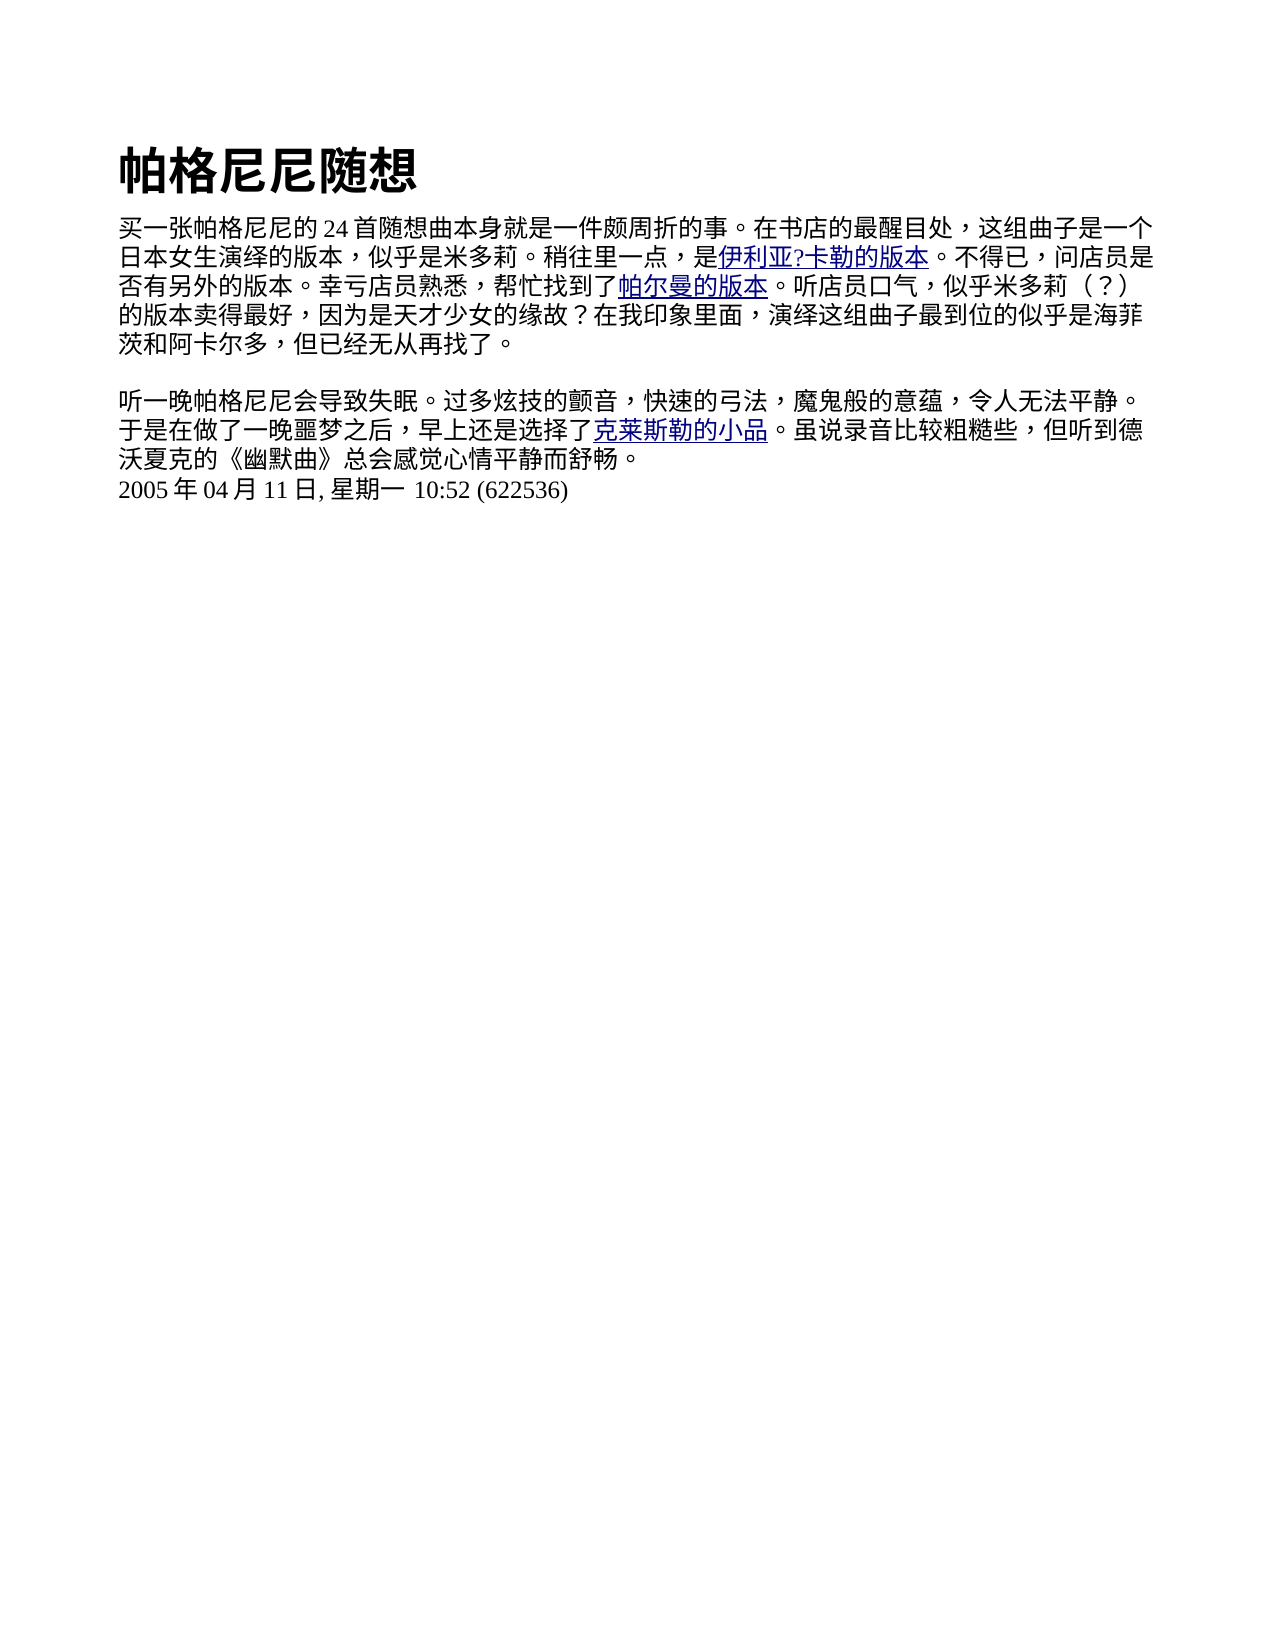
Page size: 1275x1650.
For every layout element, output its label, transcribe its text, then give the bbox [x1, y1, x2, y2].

text 买一张帕格尼尼的24首随想曲本身就是一件颇周折的事。在书店的最醒目处，这组曲子是一个日本女生演绎的版本，似乎是米多莉。稍往里一点，是伊利亚?卡勒的版本。不得已，问店员是否有另外的版本。幸亏店员熟悉，帮忙找到了帕尔曼的版本。听店员口气，似乎米多莉（？）的版本卖得最好，因为是天才少女的缘故？在我印象里面，演绎这组曲子最到位的似乎是海菲茨和阿卡尔多，但已经无从再找了。 听一晚帕格尼尼会导致失眠。过多炫技的颤音，快速的弓法，魔鬼般的意蕴，令人无法平静。于是在做了一晚噩梦之后，早上还是选择了克莱斯勒的小品。虽说录音比较粗糙些，但听到德沃夏克的《幽默曲》总会感觉心情平静而舒畅。 [118, 214, 1157, 475]
subtitle 帕格尼尼随想 [118, 143, 1157, 201]
text 2005年04月11日, 星期一 10:52 (622536) [118, 475, 1157, 504]
